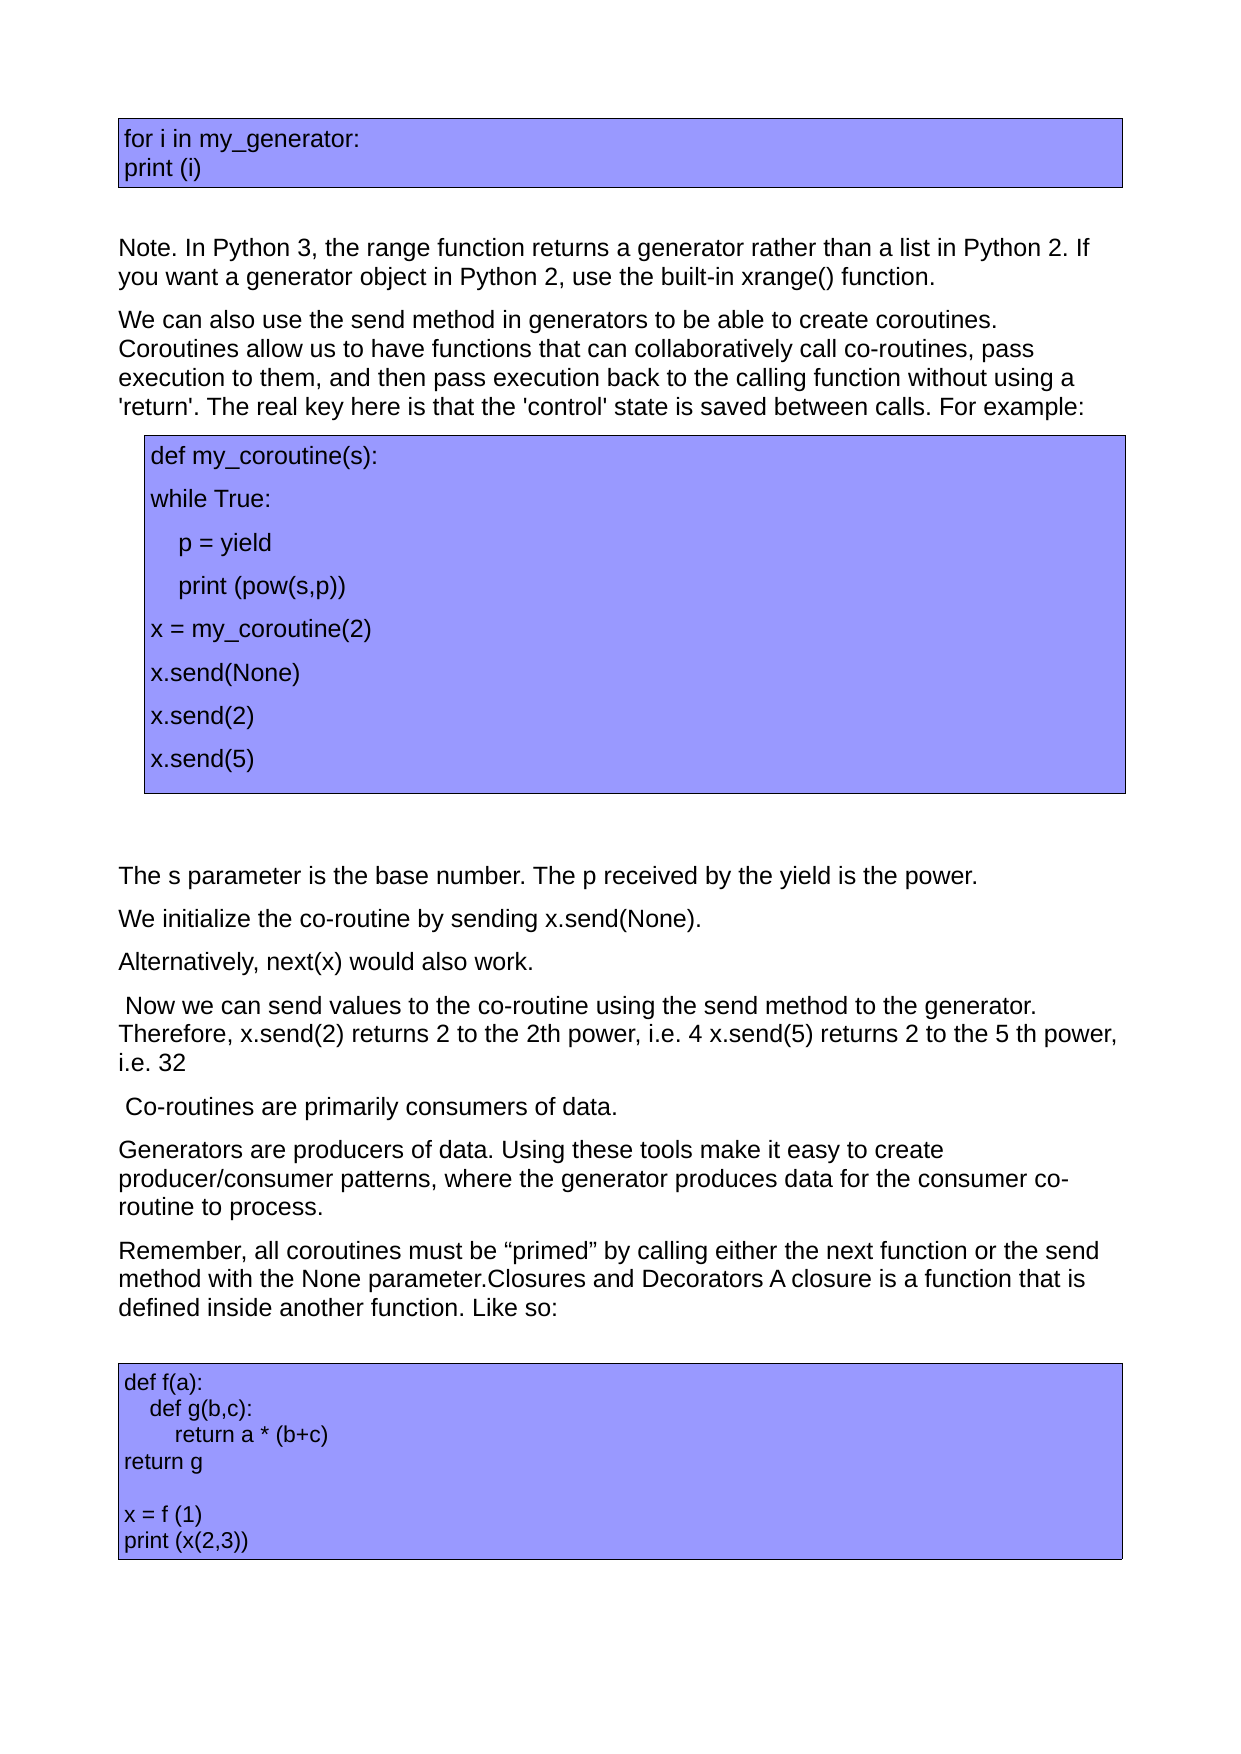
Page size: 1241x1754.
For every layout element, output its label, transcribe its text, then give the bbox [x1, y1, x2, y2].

text Now we can send values to the co-routine using the send method to the generator. Therefore, x.send(2) returns 2 to the 2th power, i.e. 4 x.send(5) returns 2 to the 5 th power, i.e. 32 [118, 991, 1122, 1077]
text Generators are producers of data. Using these tools make it easy to create producer/consumer patterns, where the generator produces data for the consumer co-routine to process. [118, 1135, 1122, 1221]
text We can also use the send method in generators to be able to create coroutines. Coroutines allow us to have functions that can collaboratively call co-routines, pass execution to them, and then pass execution back to the calling function without using a 'return'. The real key here is that the 'control' state is saved between calls. For example: [118, 306, 1122, 421]
text Co-routines are primarily consumers of data. [118, 1092, 1122, 1120]
text Remember, all coroutines must be “primed” by calling either the next function or the send method with the None parameter.Closures and Decorators A closure is a function that is defined inside another function. Like so: [118, 1236, 1122, 1322]
text The s parameter is the base number. The p received by the yield is the power. [118, 861, 1122, 889]
table_header for i in my_generator: print (i) [119, 119, 1122, 187]
text We initialize the co-routine by sending x.send(None). [118, 904, 1122, 933]
text Note. In Python 3, the range function returns a generator rather than a list in Python 2. If you want a generator object in Python 2, use the built-in xrange() function. [118, 233, 1122, 291]
text Alternatively, next(x) would also work. [118, 947, 1122, 976]
table_header def my_coroutine(s): while True: p = yield print (pow(s,p)) x = my_coroutine(2) x.send(None) x.send(2) x.send(5) [145, 436, 1125, 793]
table_header def f(a): def g(b,c): return a * (b+c) return g x = f (1) print (x(2,3)) [119, 1364, 1122, 1559]
